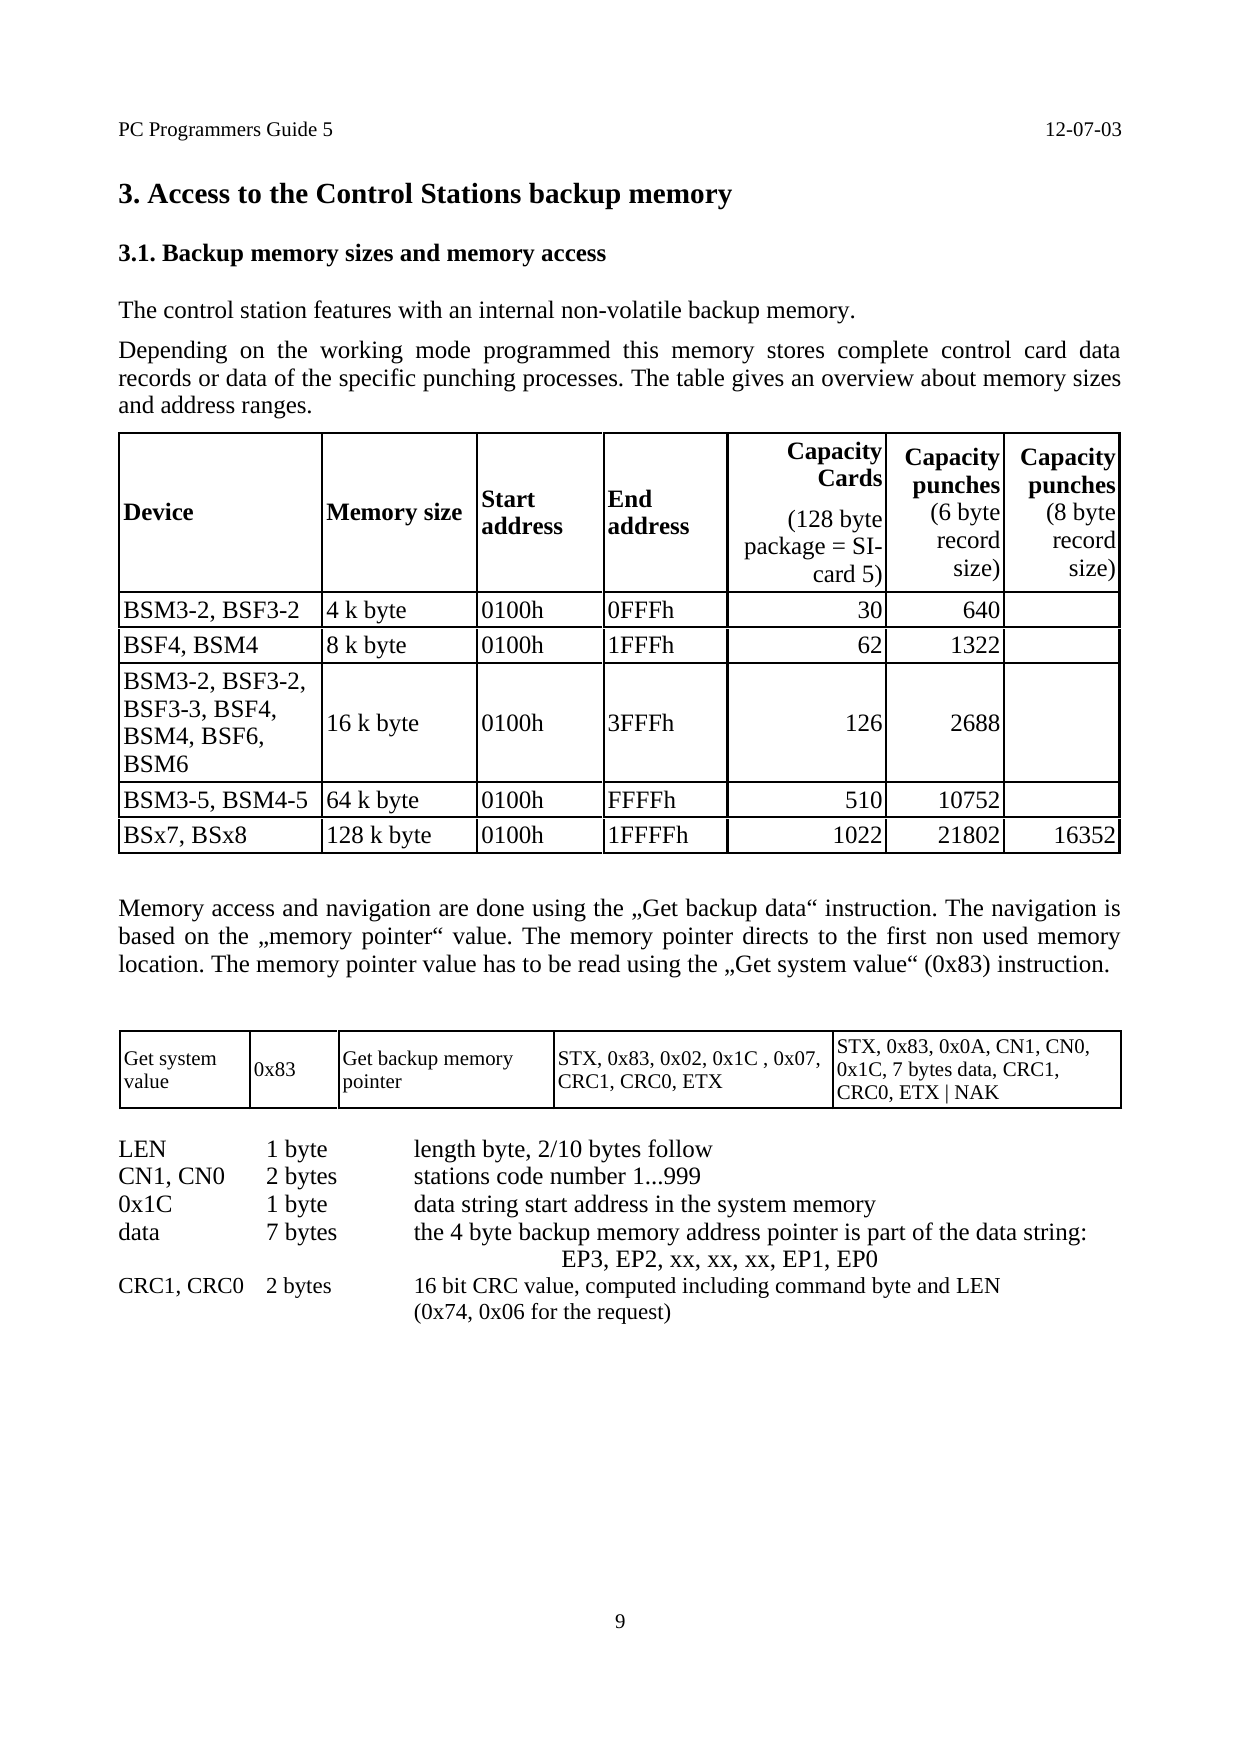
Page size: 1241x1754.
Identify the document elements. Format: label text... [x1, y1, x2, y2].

table_cell 16 k byte [323, 664, 476, 781]
table_cell 640 [887, 593, 1003, 626]
text Memory access and navigation are done using the „Get backup data“ instruction. The navigation is based on the „memory pointer“ value. The memory pointer directs to the first non used memory location. The memory pointer value has to be read using the „Get system value“ (0x83) instruction. [118, 894, 1122, 977]
table_cell 0100h [478, 664, 602, 781]
table_cell 0100h [478, 593, 602, 626]
text CN1, CN0 2 bytes stations code number 1...999 [118, 1162, 1122, 1190]
table_cell 1FFFFh [605, 819, 726, 852]
table_cell 4 k byte [323, 593, 476, 626]
table_cell 10752 [887, 783, 1003, 816]
table_header Capacity punches (8 byte record size) [1005, 434, 1118, 591]
table_cell [1005, 593, 1118, 626]
text 0x1C 1 byte data string start address in the system memory [118, 1190, 1122, 1218]
table_cell 0100h [478, 783, 602, 816]
table_cell BSx7, BSx8 [120, 819, 321, 852]
text The control station features with an internal non-volatile backup memory. [118, 296, 1122, 324]
text Depending on the working mode programmed this memory stores complete control card data records or data of the specific punching processes. The table gives an overview about memory sizes and address ranges. [118, 336, 1122, 419]
table_cell [1005, 664, 1118, 781]
table_cell 0100h [478, 629, 602, 662]
table_cell 64 k byte [323, 783, 476, 816]
table_cell 30 [729, 593, 885, 626]
table_header Capacity Cards (128 byte package = SI-card 5) [729, 434, 885, 591]
table_header Capacity punches (6 byte record size) [887, 434, 1003, 591]
table_header Device [120, 434, 321, 591]
table_cell [1005, 783, 1118, 816]
table_cell 62 [729, 629, 885, 662]
table_header Start address [478, 434, 602, 591]
table_cell 1FFFh [605, 629, 726, 662]
table_cell 0100h [478, 819, 602, 852]
table_header STX, 0x83, 0x02, 0x1C , 0x07, CRC1, CRC0, ETX [555, 1032, 832, 1107]
table_cell 126 [729, 664, 885, 781]
text CRC1, CRC0 2 bytes 16 bit CRC value, computed including command byte and LEN [118, 1273, 1122, 1299]
subtitle 3.1. Backup memory sizes and memory access [118, 239, 1122, 267]
table_cell 8 k byte [323, 629, 476, 662]
text (0x74, 0x06 for the request) [118, 1299, 1122, 1324]
table_header Get system value [121, 1032, 249, 1107]
table_cell BSM3-5, BSM4-5 [120, 783, 321, 816]
table_cell 1022 [729, 819, 885, 852]
table_cell FFFFh [605, 783, 726, 816]
table_header Get backup memory pointer [340, 1032, 553, 1107]
text LEN 1 byte length byte, 2/10 bytes follow [118, 1135, 1122, 1162]
table_cell 2688 [887, 664, 1003, 781]
subtitle 3. Access to the Control Stations backup memory [118, 177, 1122, 209]
table_cell 1322 [887, 629, 1003, 662]
table_cell 21802 [887, 819, 1003, 852]
table_cell BSF4, BSM4 [120, 629, 321, 662]
table_cell 16352 [1005, 819, 1118, 852]
table_header Memory size [323, 434, 476, 591]
table_cell 0FFFh [605, 593, 726, 626]
table_cell BSM3-2, BSF3-2, BSF3-3, BSF4, BSM4, BSF6, BSM6 [120, 664, 321, 781]
table_cell 3FFFh [605, 664, 726, 781]
table_header End address [605, 434, 726, 591]
table_cell 128 k byte [323, 819, 476, 852]
table_cell BSM3-2, BSF3-2 [120, 593, 321, 626]
table_cell 510 [729, 783, 885, 816]
table_header STX, 0x83, 0x0A, CN1, CN0, 0x1C, 7 bytes data, CRC1, CRC0, ETX | NAK [834, 1032, 1120, 1107]
text data 7 bytes the 4 byte backup memory address pointer is part of the data string: EP3, EP2, xx, xx, xx, EP1, EP0 [118, 1218, 1122, 1273]
table_cell [1005, 629, 1118, 662]
table_header 0x83 [251, 1032, 337, 1107]
